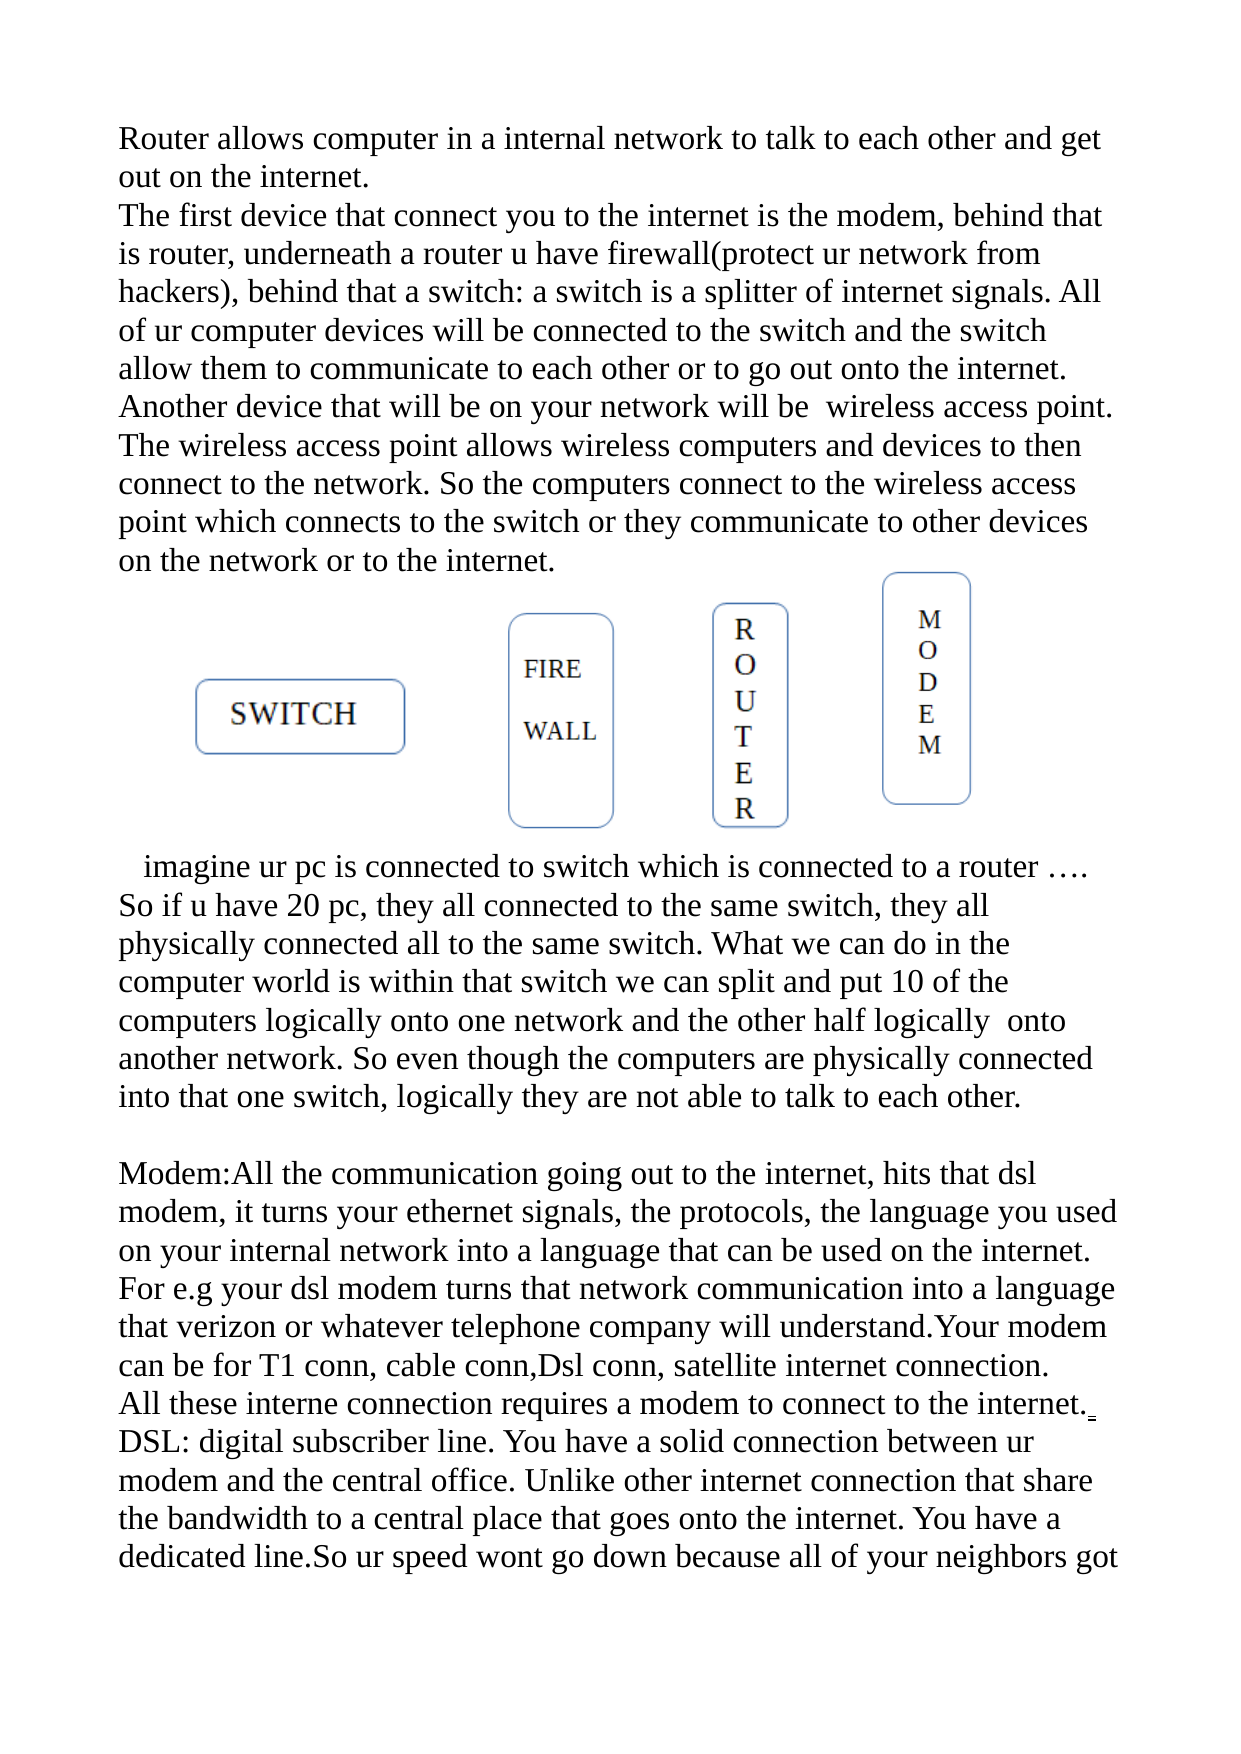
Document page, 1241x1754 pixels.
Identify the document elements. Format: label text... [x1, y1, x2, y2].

text The first device that connect you to the internet is the modem, behind that is router, underneath a router u have firewall(protect ur network from hackers), behind that a switch: a switch is a splitter of internet signals. All of ur computer devices will be connected to the switch and the switch allow them to communicate to each other or to go out onto the internet. Another device that will be on your network will be wireless access point. The wireless access point allows wireless computers and devices to then connect to the network. So the computers connect to the wireless access point which connects to the switch or they communicate to other devices on the network or to the internet. [118, 195, 1122, 578]
text DSL: digital subscriber line. You have a solid connection between ur modem and the central office. Unlike other internet connection that share the bandwidth to a central place that goes onto the internet. You have a dedicated line.So ur speed wont go down because all of your neighbors got [118, 1421, 1122, 1575]
text Modem:All the communication going out to the internet, hits that dsl modem, it turns your ethernet signals, the protocols, the language you used on your internal network into a language that can be used on the internet. For e.g your dsl modem turns that network communication into a language that verizon or whatever telephone company will understand.Your modem can be for T1 conn, cable conn,Dsl conn, satellite internet connection. [118, 1153, 1122, 1383]
text imagine ur pc is connected to switch which is connected to a router …. [118, 846, 1122, 885]
picture [493, 603, 633, 841]
text All these interne connection requires a modem to connect to the internet. [118, 1383, 1122, 1421]
picture [180, 676, 451, 761]
picture [872, 559, 989, 819]
text So if u have 20 pc, they all connected to the same switch, they all physically connected all to the same switch. What we can do in the computer world is within that switch we can split and put 10 of the computers logically onto one network and the other half logically onto another network. So even though the computers are physically connected into that one switch, logically they are not able to talk to each other. [118, 885, 1122, 1115]
picture [695, 600, 818, 832]
text Router allows computer in a internal network to talk to each other and get out on the internet. [118, 118, 1122, 195]
